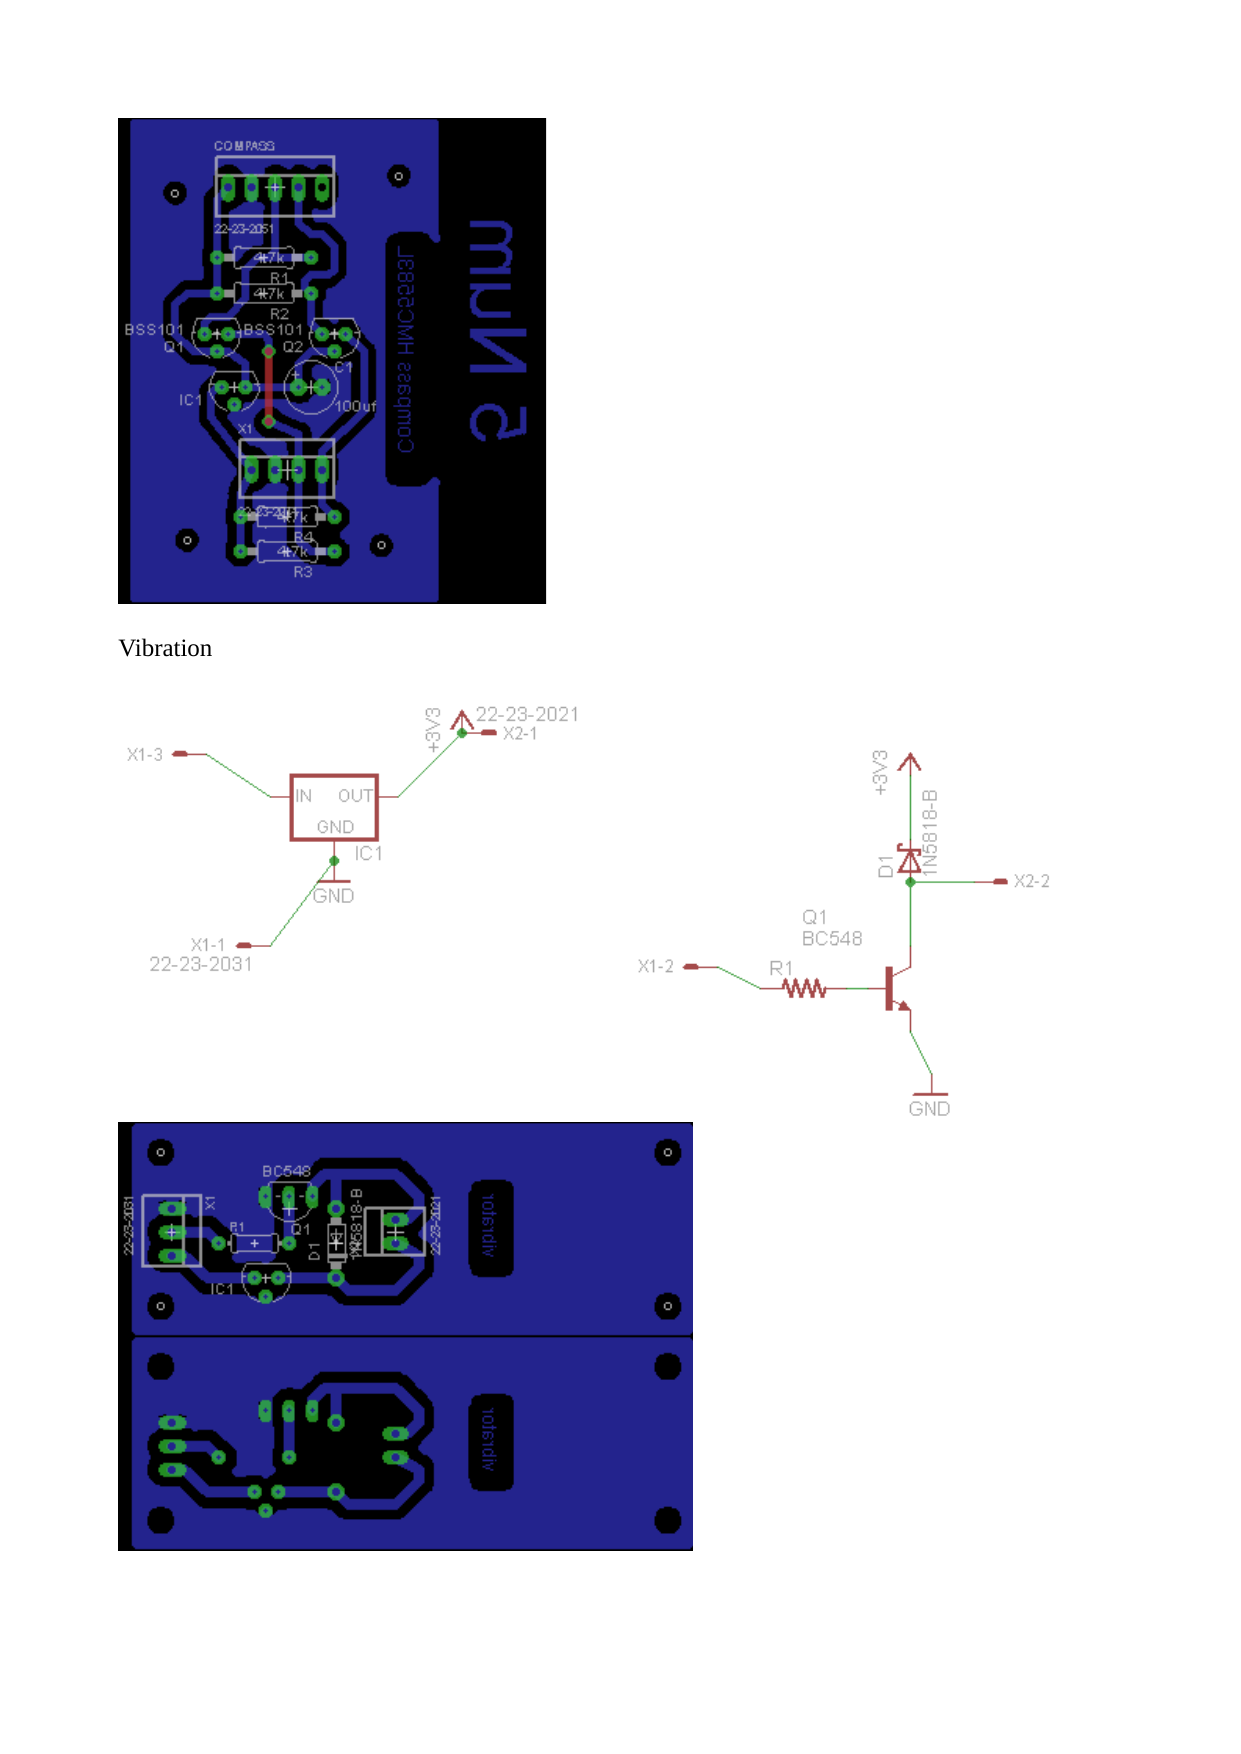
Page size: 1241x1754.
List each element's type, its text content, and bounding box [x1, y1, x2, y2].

text Vibration [118, 633, 1122, 661]
picture [118, 118, 547, 604]
picture [118, 690, 1059, 1551]
